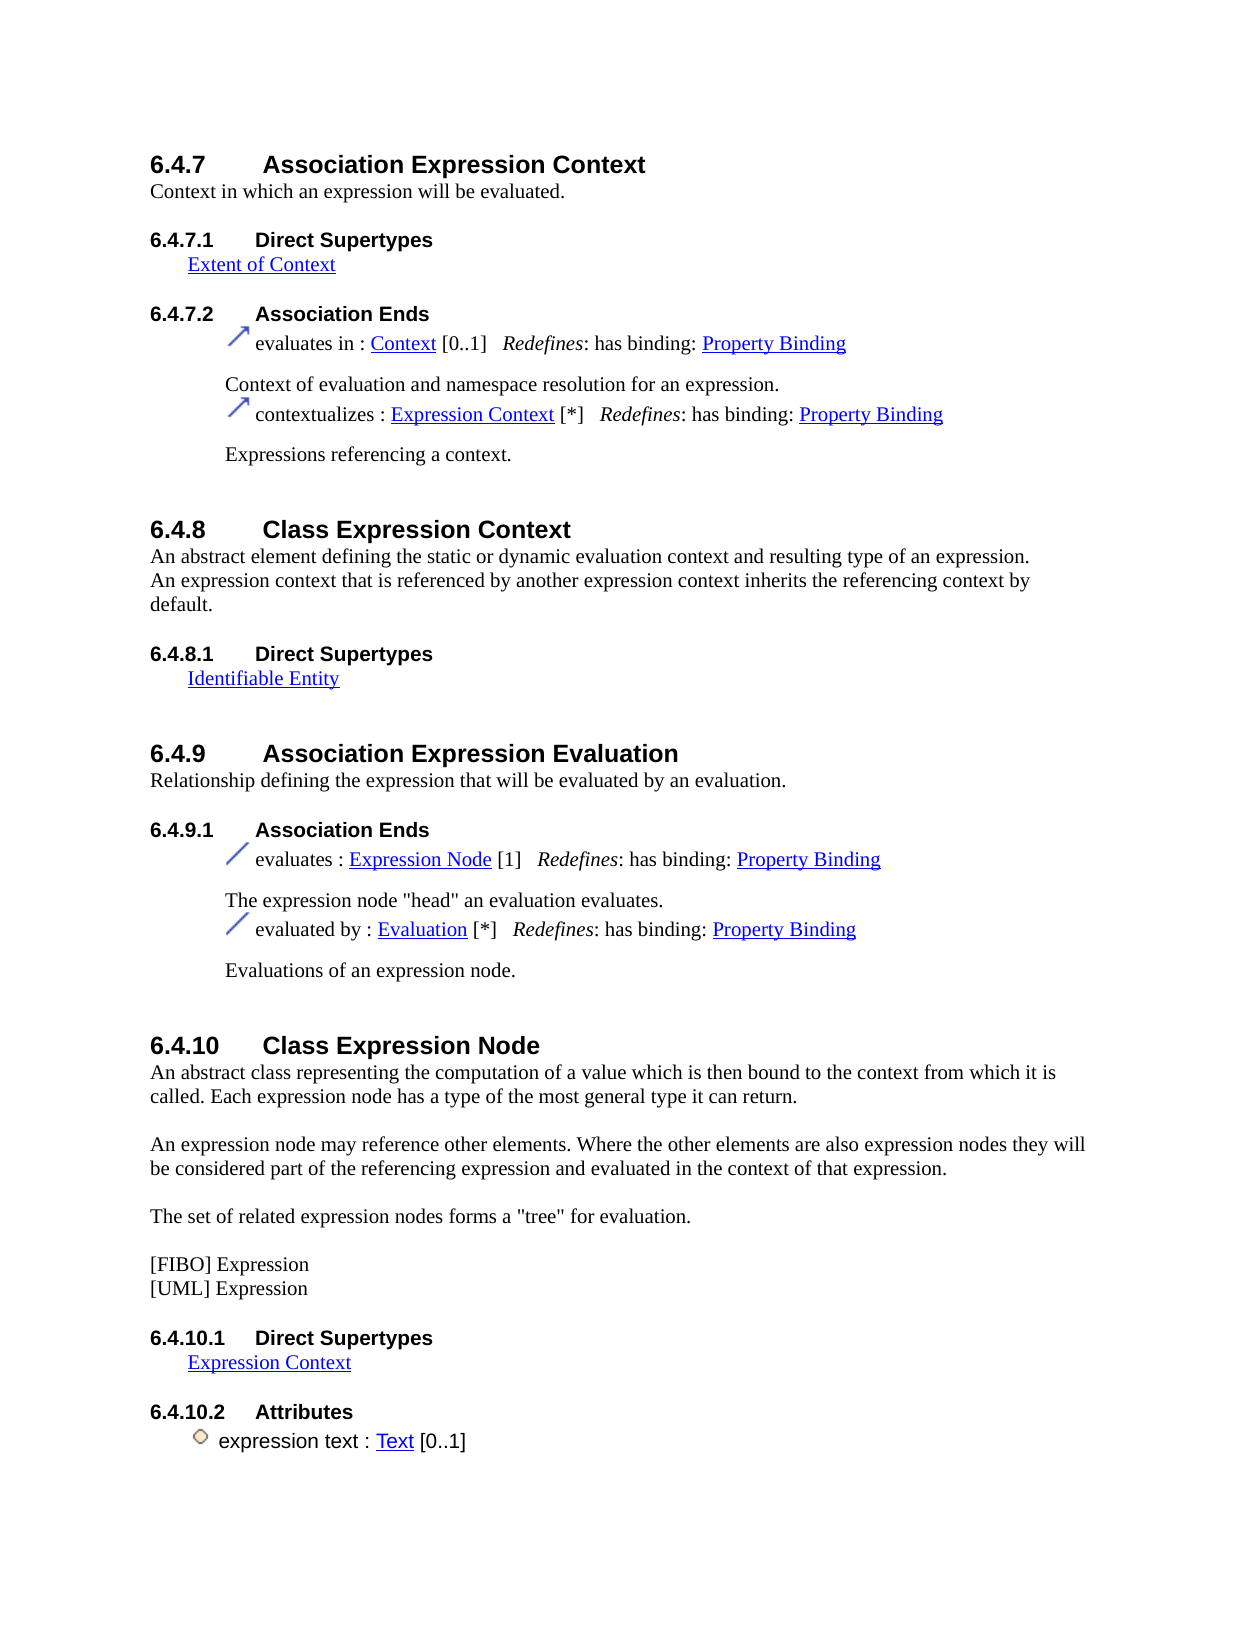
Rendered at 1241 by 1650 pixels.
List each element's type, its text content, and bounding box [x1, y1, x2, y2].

subtitle Association Expression Context [150, 150, 1090, 179]
picture [225, 841, 251, 867]
text An abstract class representing the computation of a value which is then bound to the context from which it is called. Each expression node has a type of the most general type it can return. An expression node may reference other elements. Where the other elements are also expression nodes they will be considered part of the referencing expression and evaluated in the context of that expression. The set of related expression nodes forms a "tree" for evaluation. [FIBO] Expression [UML] Expression [150, 1060, 1090, 1300]
subtitle Class Expression Context [150, 516, 1090, 544]
subtitle Direct Supertypes [150, 228, 1090, 252]
text contextualizes : Expression Context [*] Redefines: has binding: Property Binding [150, 396, 1090, 426]
picture [187, 1423, 213, 1449]
text evaluates : Expression Node [1] Redefines: has binding: Property Binding [150, 841, 1090, 871]
subtitle Class Expression Node [150, 1031, 1090, 1060]
text Expression Context [187, 1350, 1090, 1374]
subtitle Attributes [150, 1399, 1090, 1423]
text Context of evaluation and namespace resolution for an expression. [150, 372, 1090, 396]
picture [225, 396, 251, 422]
text Evaluations of an expression node. [150, 958, 1090, 982]
text Context in which an expression will be evaluated. [150, 179, 1090, 203]
text Extent of Context [187, 252, 1090, 276]
subtitle Association Expression Evaluation [150, 739, 1090, 768]
text Expressions referencing a context. [150, 442, 1090, 466]
text evaluates in : Context [0..1] Redefines: has binding: Property Binding [150, 326, 1090, 355]
text Identifiable Entity [187, 666, 1090, 690]
text expression text : Text [0..1] [187, 1423, 1090, 1453]
subtitle Direct Supertypes [150, 642, 1090, 666]
text evaluated by : Evaluation [*] Redefines: has binding: Property Binding [150, 912, 1090, 941]
subtitle Direct Supertypes [150, 1326, 1090, 1350]
picture [225, 325, 251, 351]
text The expression node "head" an evaluation evaluates. [150, 888, 1090, 912]
text An abstract element defining the static or dynamic evaluation context and resulting type of an expression. An expression context that is referenced by another expression context inherits the referencing context by default. [150, 544, 1090, 616]
subtitle Association Ends [150, 302, 1090, 326]
subtitle Association Ends [150, 817, 1090, 841]
picture [225, 911, 251, 937]
text Relationship defining the expression that will be evaluated by an evaluation. [150, 768, 1090, 792]
